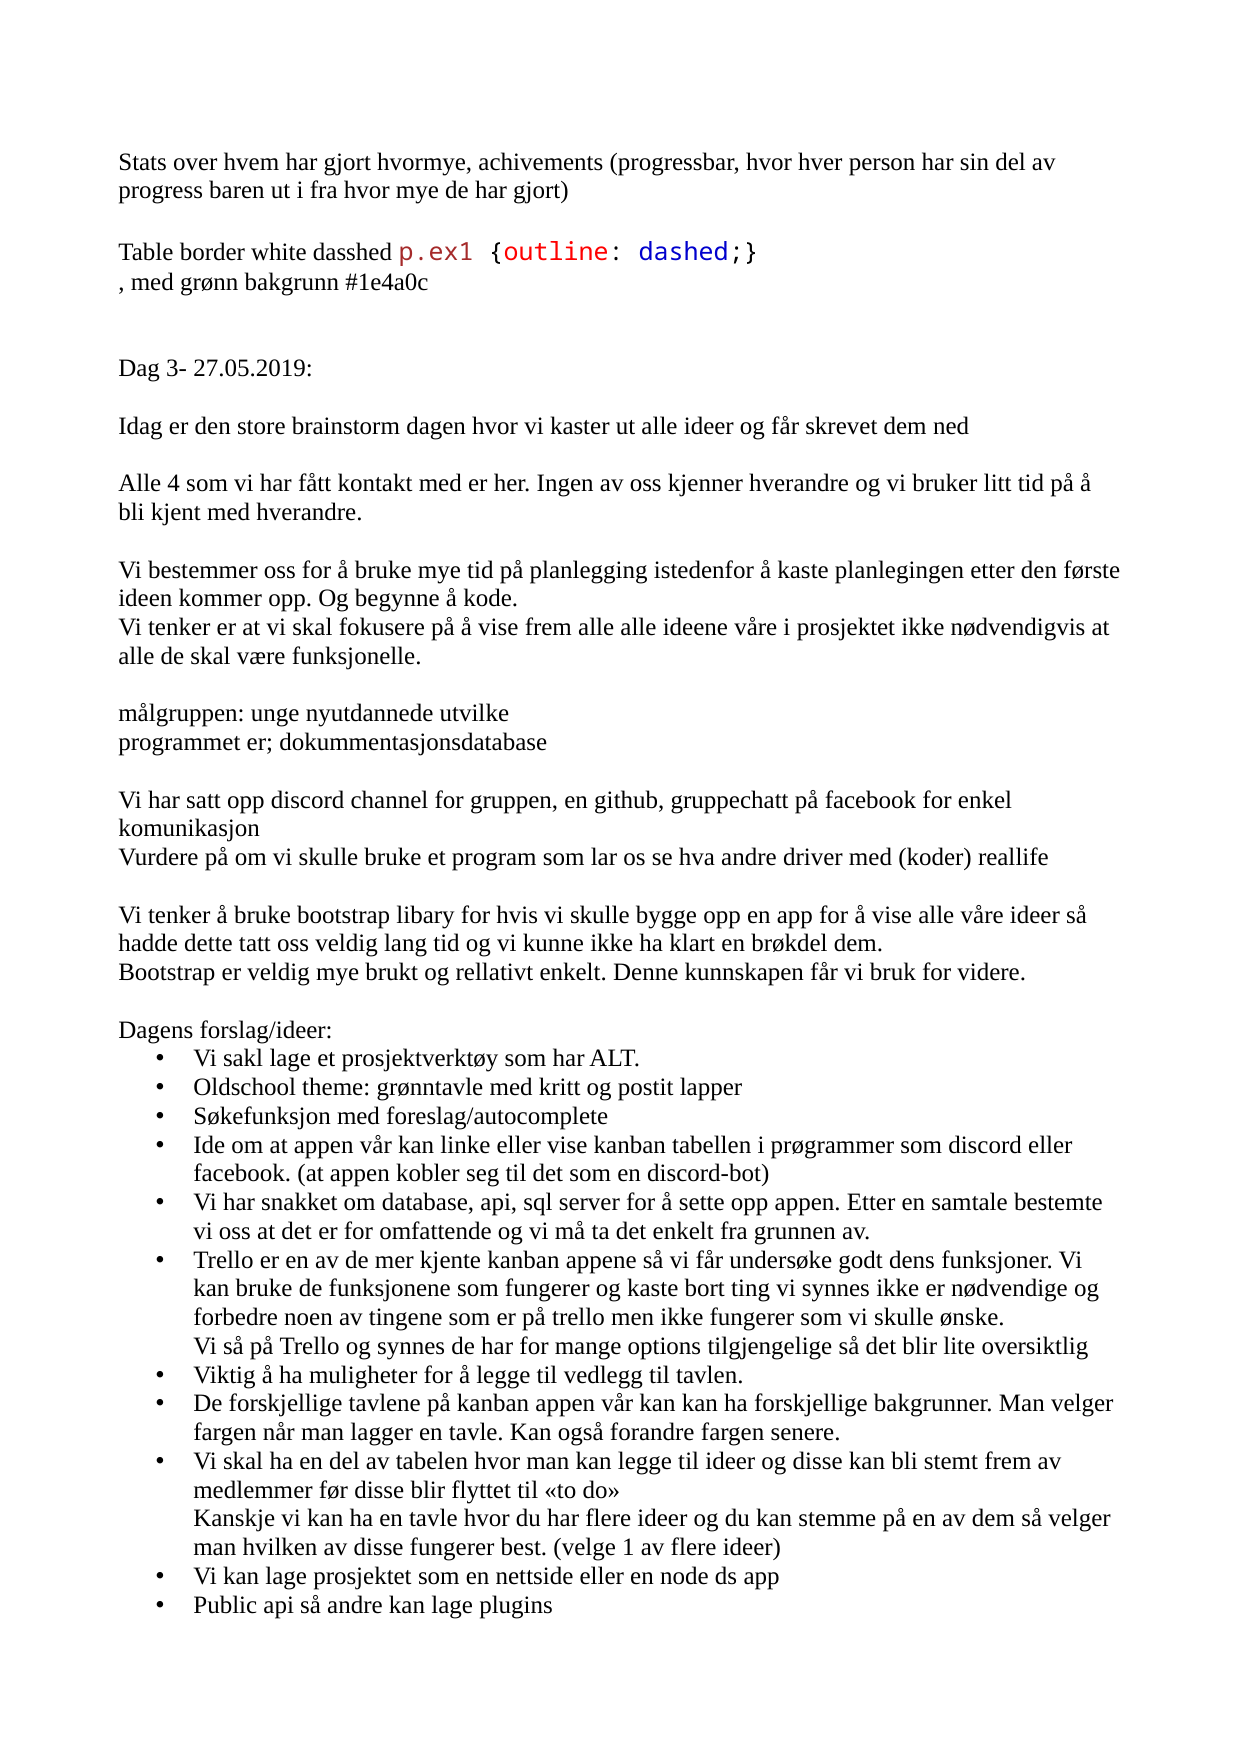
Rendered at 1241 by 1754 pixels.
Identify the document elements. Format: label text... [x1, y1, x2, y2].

list Vi har snakket om database, api, sql server for å sette opp appen. Etter en samtale bestemte vi oss at det er for omfattende og vi må ta det enkelt fra grunnen av. [156, 1187, 1122, 1245]
text programmet er; dokummentasjonsdatabase [118, 727, 1122, 756]
text , med grønn bakgrunn #1e4a0c [118, 267, 1122, 296]
text Alle 4 som vi har fått kontakt med er her. Ingen av oss kjenner hverandre og vi bruker litt tid på å bli kjent med hverandre. [118, 468, 1122, 526]
text Vi bestemmer oss for å bruke mye tid på planlegging istedenfor å kaste planlegingen etter den første ideen kommer opp. Og begynne å kode. [118, 555, 1122, 612]
text målgruppen: unge nyutdannede utvilke [118, 698, 1122, 727]
text Vi tenker å bruke bootstrap libary for hvis vi skulle bygge opp en app for å vise alle våre ideer så hadde dette tatt oss veldig lang tid og vi kunne ikke ha klart en brøkdel dem. [118, 900, 1122, 957]
text Dagens forslag/ideer: [118, 1015, 1122, 1043]
list Viktig å ha muligheter for å legge til vedlegg til tavlen. [156, 1360, 1122, 1388]
list Kanskje vi kan ha en tavle hvor du har flere ideer og du kan stemme på en av dem så velger man hvilken av disse fungerer best. (velge 1 av flere ideer) [156, 1503, 1122, 1561]
text Vi tenker er at vi skal fokusere på å vise frem alle alle ideene våre i prosjektet ikke nødvendigvis at alle de skal være funksjonelle. [118, 612, 1122, 670]
list Vi sakl lage et prosjektverktøy som har ALT. [156, 1043, 1122, 1072]
list Vi skal ha en del av tabelen hvor man kan legge til ideer og disse kan bli stemt frem av medlemmer før disse blir flyttet til «to do» [156, 1446, 1122, 1503]
text Dag 3- 27.05.2019: [118, 353, 1122, 382]
text Vurdere på om vi skulle bruke et program som lar os se hva andre driver med (koder) reallife [118, 842, 1122, 871]
list Ide om at appen vår kan linke eller vise kanban tabellen i prøgrammer som discord eller facebook. (at appen kobler seg til det som en discord-bot) [156, 1130, 1122, 1187]
text Stats over hvem har gjort hvormye, achivements (progressbar, hvor hver person har sin del av progress baren ut i fra hvor mye de har gjort) [118, 147, 1122, 204]
text Vi har satt opp discord channel for gruppen, en github, gruppechatt på facebook for enkel komunikasjon [118, 785, 1122, 842]
list Oldschool theme: grønntavle med kritt og postit lapper [156, 1072, 1122, 1101]
text Bootstrap er veldig mye brukt og rellativt enkelt. Denne kunnskapen får vi bruk for videre. [118, 957, 1122, 986]
text Idag er den store brainstorm dagen hvor vi kaster ut alle ideer og får skrevet dem ned [118, 411, 1122, 440]
list Vi så på Trello og synnes de har for mange options tilgjengelige så det blir lite oversiktlig [156, 1331, 1122, 1360]
list De forskjellige tavlene på kanban appen vår kan kan ha forskjellige bakgrunner. Man velger fargen når man lagger en tavle. Kan også forandre fargen senere. [156, 1388, 1122, 1446]
list Public api så andre kan lage plugins [156, 1590, 1122, 1618]
list Vi kan lage prosjektet som en nettside eller en node ds app [156, 1561, 1122, 1590]
list Trello er en av de mer kjente kanban appene så vi får undersøke godt dens funksjoner. Vi kan bruke de funksjonene som fungerer og kaste bort ting vi synnes ikke er nødvendige og forbedre noen av tingene som er på trello men ikke fungerer som vi skulle ønske. [156, 1245, 1122, 1331]
list Søkefunksjon med foreslag/autocomplete [156, 1101, 1122, 1130]
text Table border white dasshed p.ex1 {outline: dashed;} [118, 233, 1122, 267]
